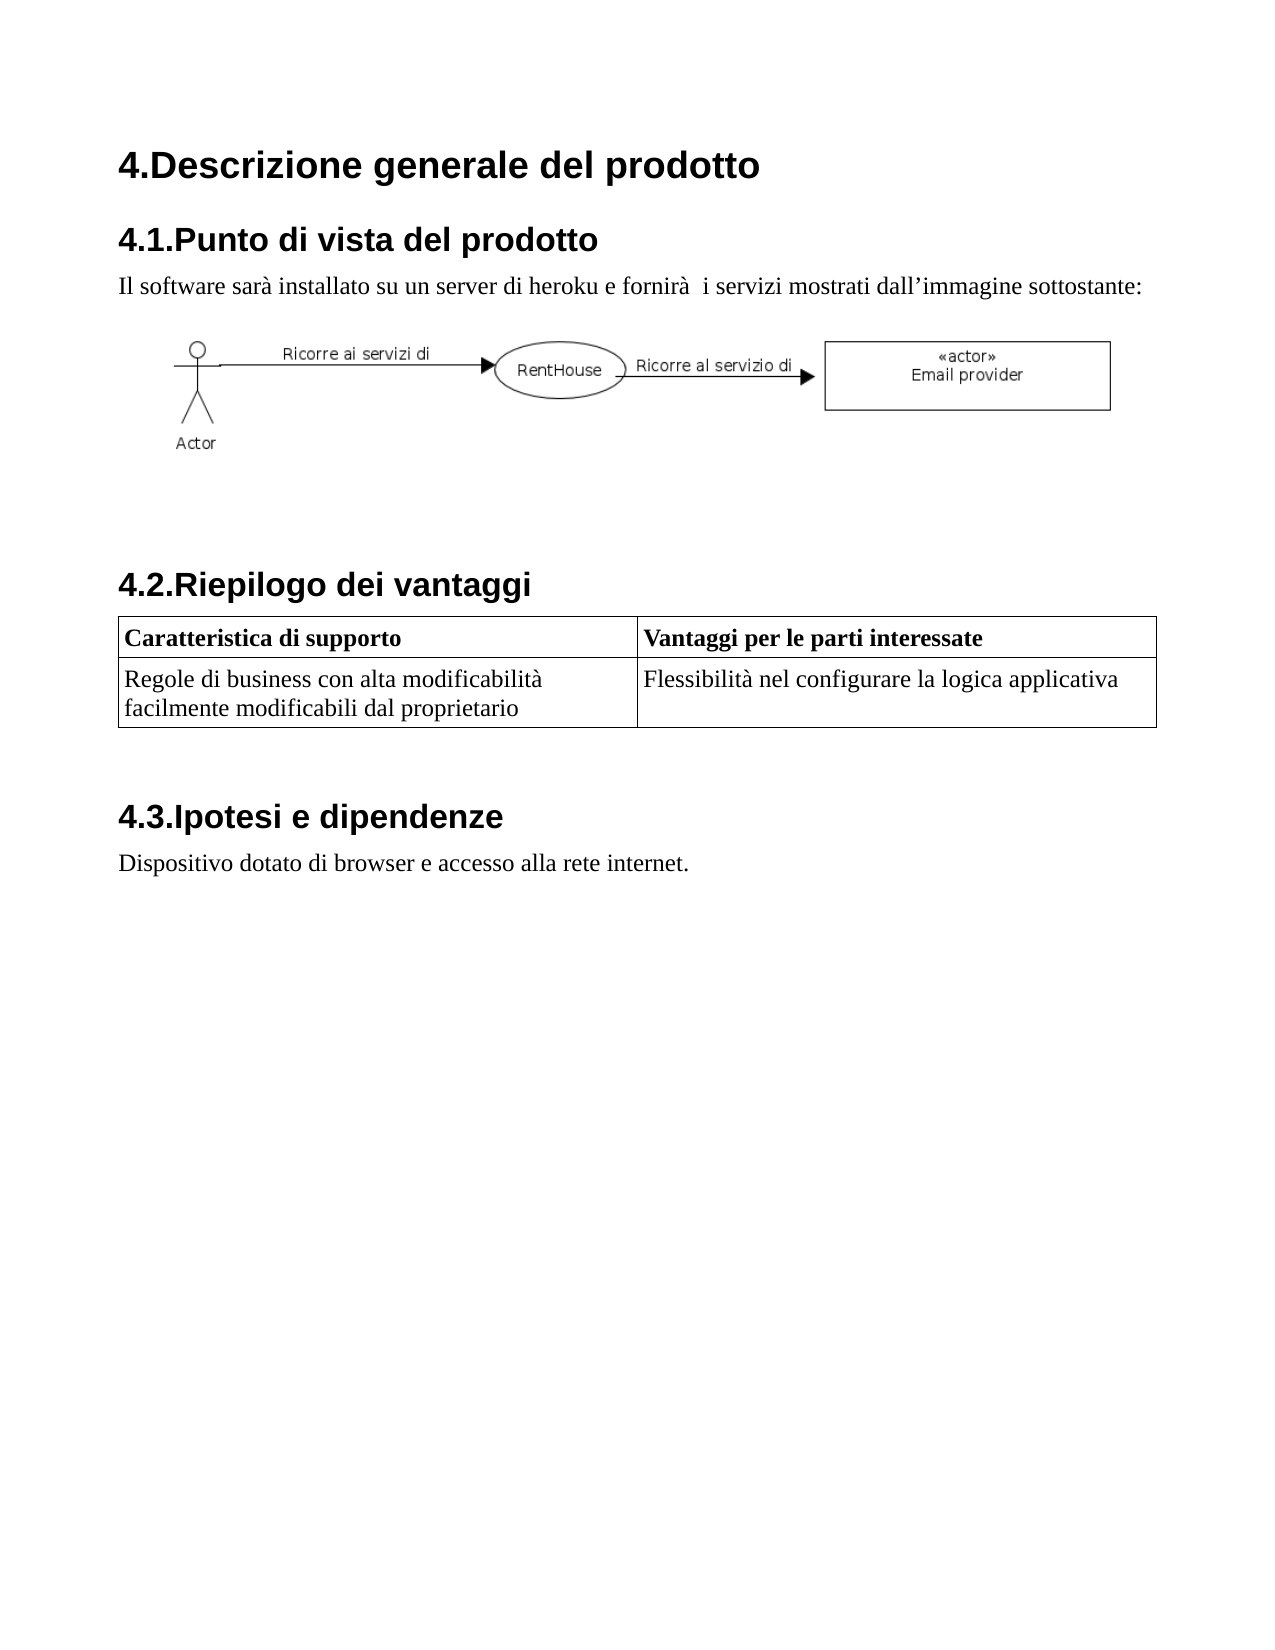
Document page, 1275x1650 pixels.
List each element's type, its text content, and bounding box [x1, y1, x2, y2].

picture [142, 318, 1133, 492]
table_cell Flessibilità nel configurare la logica applicativa [638, 658, 1156, 727]
text Il software sarà installato su un server di heroku e fornirà i servizi mostrati dall’immagine sottostante: [118, 271, 1157, 300]
table_header Caratteristica di supporto [119, 617, 637, 657]
subtitle 4.1.Punto di vista del prodotto [118, 220, 1157, 259]
subtitle 4.Descrizione generale del prodotto [118, 143, 1157, 187]
subtitle 4.2.Riepilogo dei vantaggi [118, 565, 1157, 603]
table_header Vantaggi per le parti interessate [638, 617, 1156, 657]
subtitle 4.3.Ipotesi e dipendenze [118, 797, 1157, 835]
text Dispositivo dotato di browser e accesso alla rete internet. [118, 848, 1157, 876]
table_cell Regole di business con alta modificabilità facilmente modificabili dal proprietario [119, 658, 637, 727]
